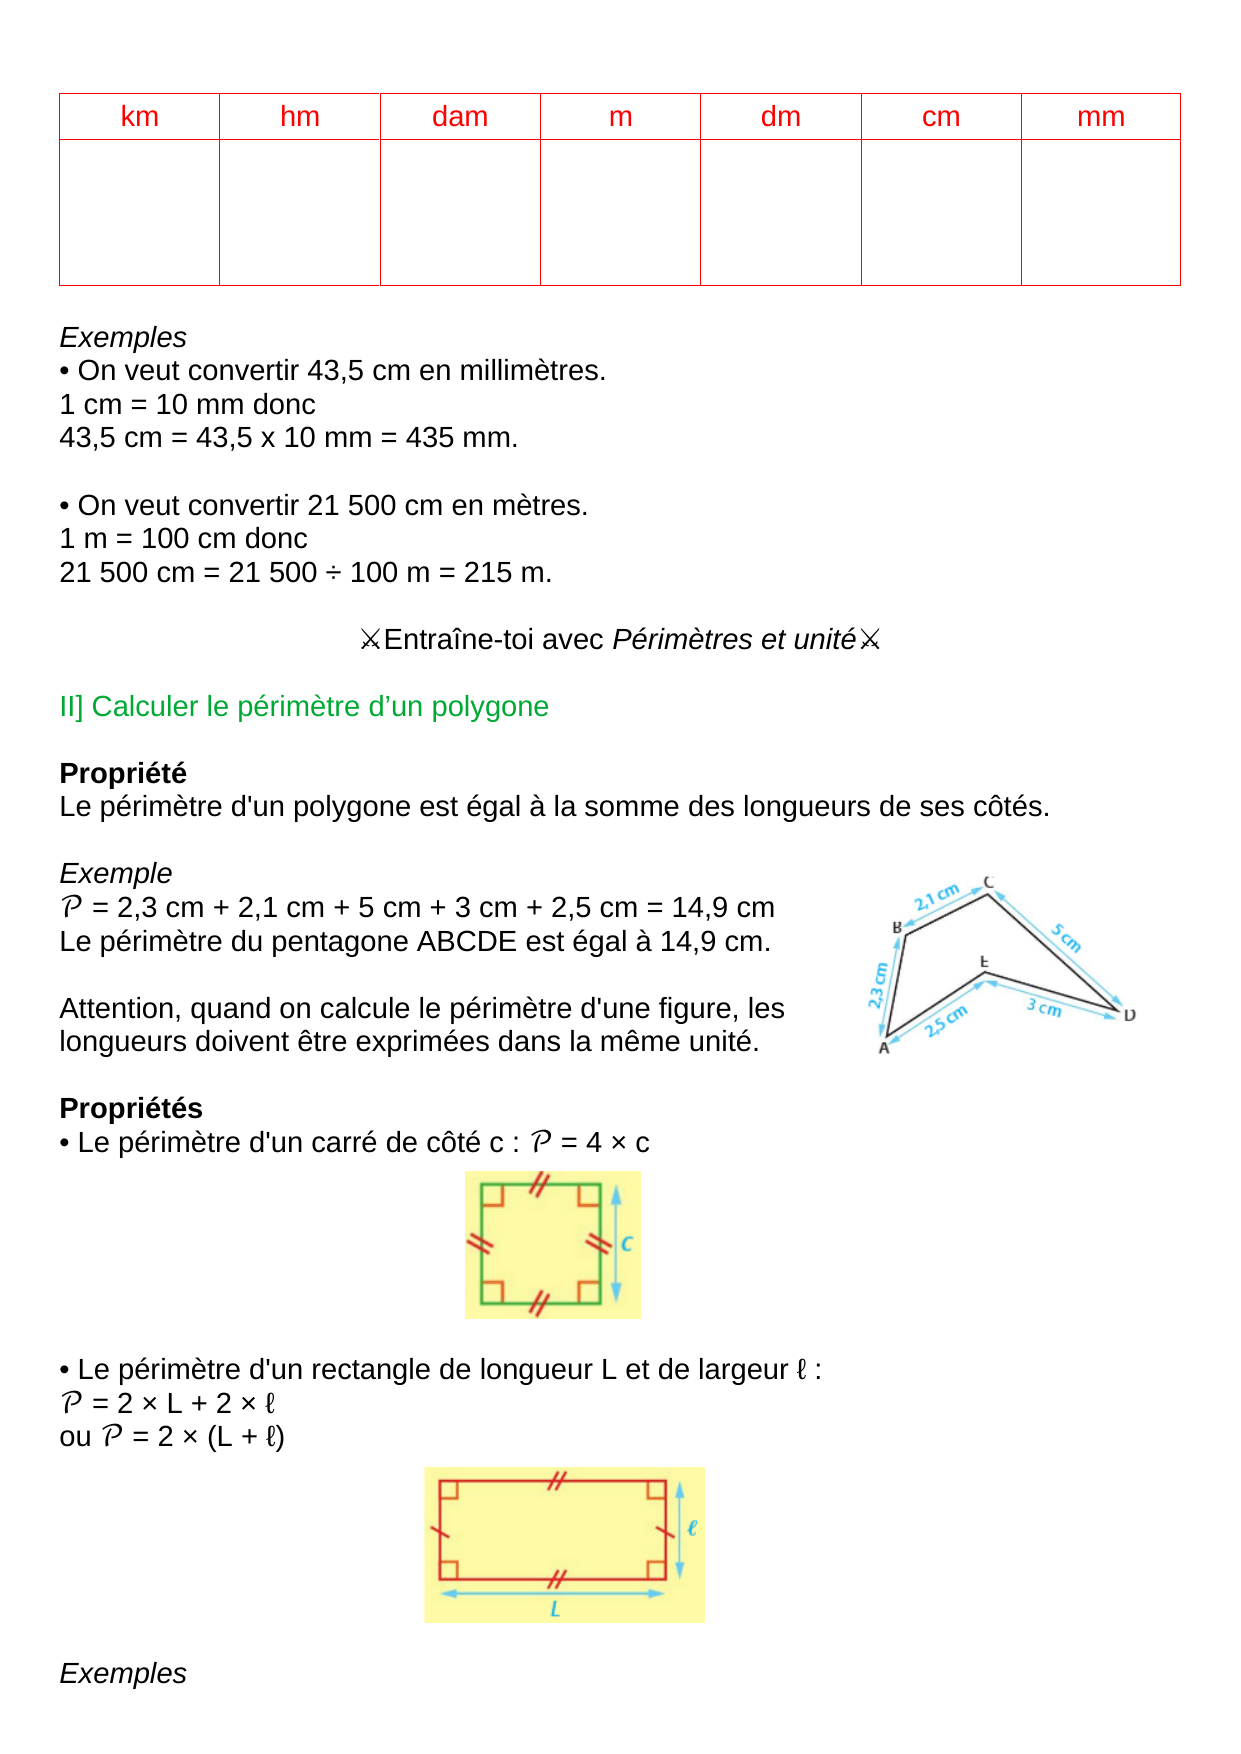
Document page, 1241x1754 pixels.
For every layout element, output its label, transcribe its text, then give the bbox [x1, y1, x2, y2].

text ⚔️Entraîne-toi avec Périmètres et unité⚔️ [59, 622, 1181, 655]
text II] Calculer le périmètre d’un polygone [59, 689, 1181, 722]
table_header mm [1022, 94, 1180, 139]
picture [424, 1467, 705, 1623]
text Exemples • On veut convertir 43,5 cm en millimètres. 1 cm = 10 mm donc 43,5 cm = 43,5 x 10 mm = 435 mm. • On veut convertir 21 500 cm en mètres. 1 m = 100 cm donc 21 500 cm = 21 500 ÷ 100 m = 215 m. [59, 286, 1181, 588]
text [59, 59, 1181, 93]
table_cell [60, 140, 219, 285]
table_header m [541, 94, 700, 139]
table_cell [381, 140, 540, 285]
table_cell [220, 140, 379, 285]
table_header cm [862, 94, 1021, 139]
table_header dam [381, 94, 540, 139]
table_cell [541, 140, 700, 285]
table_header hm [220, 94, 379, 139]
picture [865, 873, 1138, 1060]
table_cell [862, 140, 1021, 285]
table_header km [60, 94, 219, 139]
picture [465, 1171, 642, 1319]
table_cell [1022, 140, 1180, 285]
text Exemples [59, 1453, 1181, 1690]
text Propriété Le périmètre d'un polygone est égal à la somme des longueurs de ses côtés. Exemple 𝒫 = 2,3 cm + 2,1 cm + 5 cm + 3 cm + 2,5 cm = 14,9 cm Le périmètre du pentagone ABCDE est égal à 14,9 cm. Attention, quand on calcule le périmètre d'une figure, les longueurs doivent être exprimées dans la même unité. Propriétés • Le périmètre d'un carré de côté c : 𝒫 = 4 × c [59, 756, 1181, 1158]
table_header dm [701, 94, 861, 139]
table_cell [701, 140, 861, 285]
text • Le périmètre d'un rectangle de longueur L et de largeur ℓ : 𝒫 = 2 × L + 2 × ℓ ou 𝒫 = 2 × (L + ℓ) [59, 1158, 1181, 1453]
